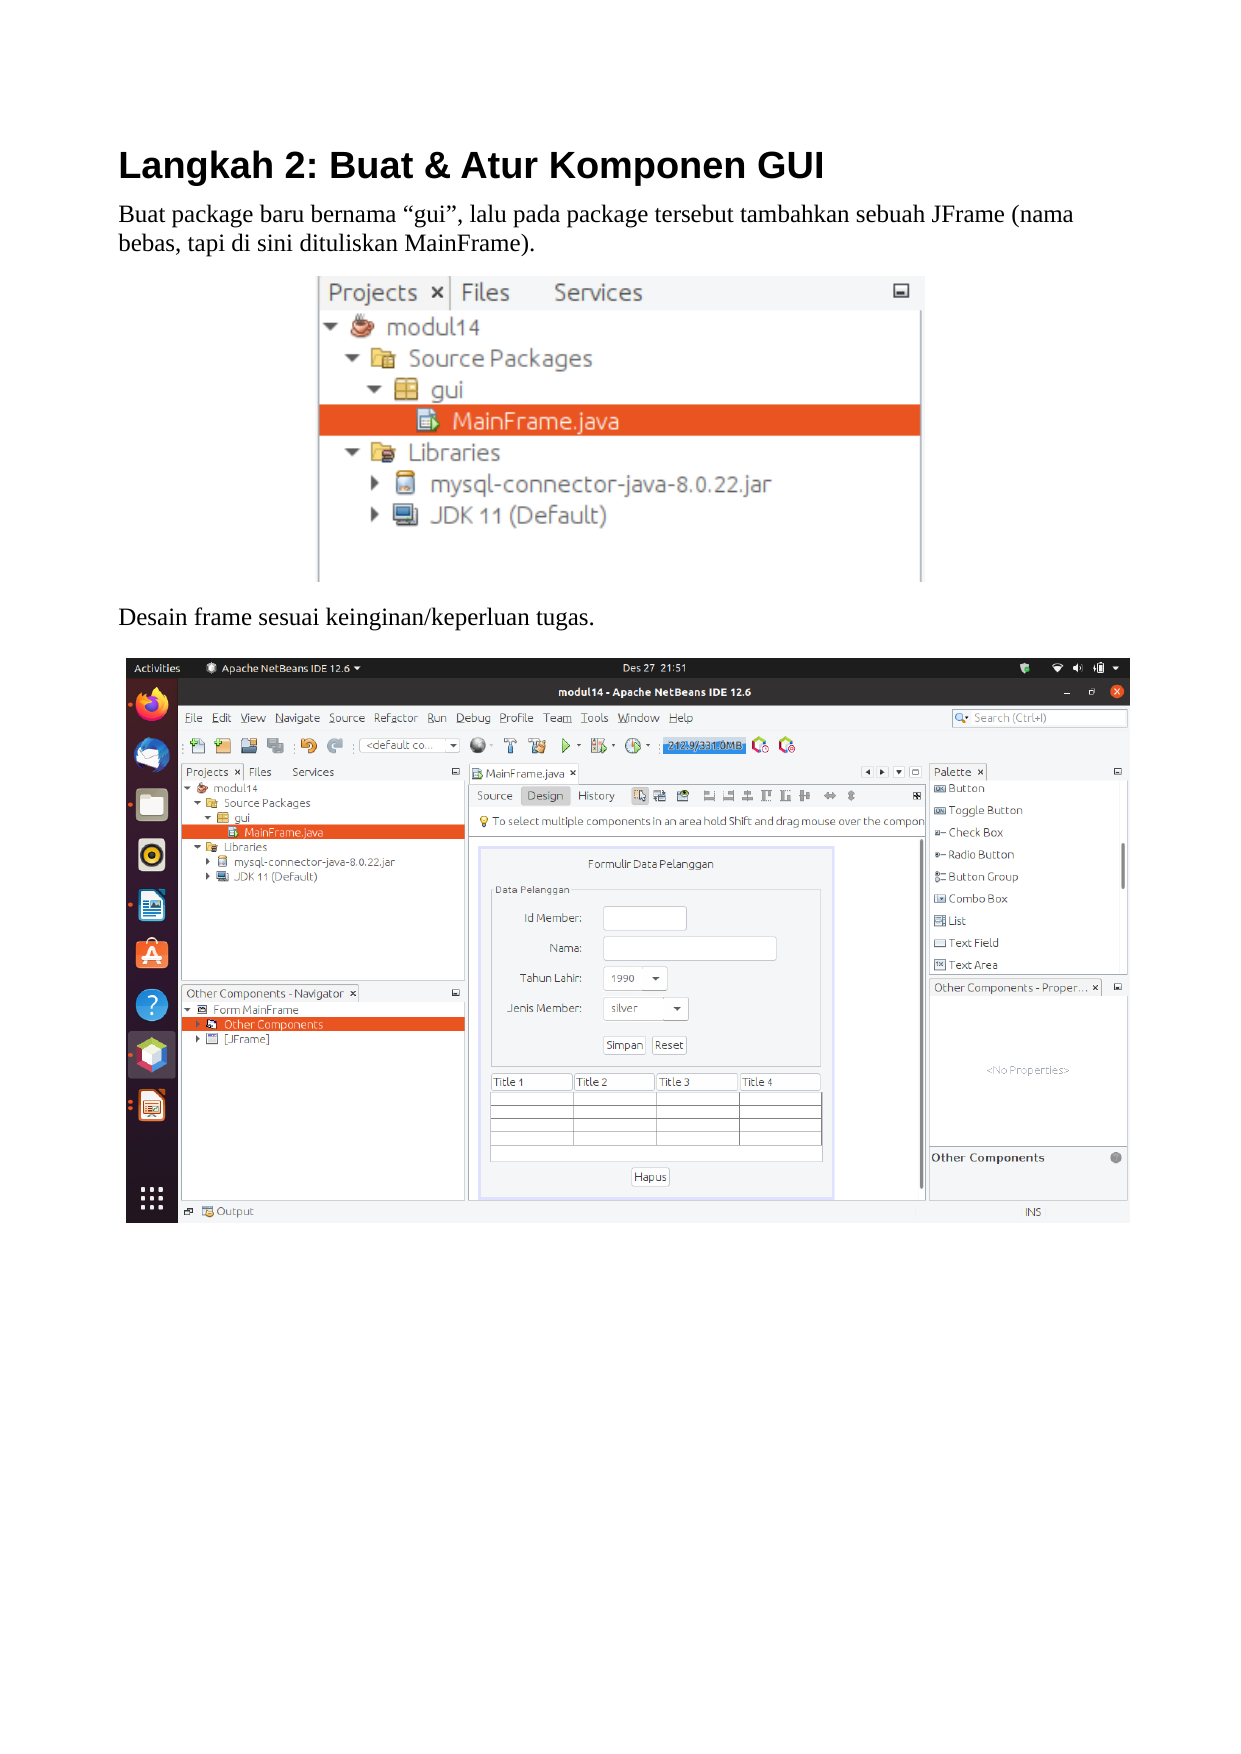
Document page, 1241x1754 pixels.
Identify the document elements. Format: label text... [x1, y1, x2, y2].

picture [126, 658, 1130, 1223]
subtitle Langkah 2: Buat & Atur Komponen GUI [118, 143, 1122, 187]
picture [315, 276, 925, 582]
text Desain frame sesuai keinginan/keperluan tugas. [118, 602, 1122, 631]
text Buat package baru bernama “gui”, lalu pada package tersebut tambahkan sebuah JFrame (nama bebas, tapi di sini dituliskan MainFrame). [118, 199, 1122, 257]
